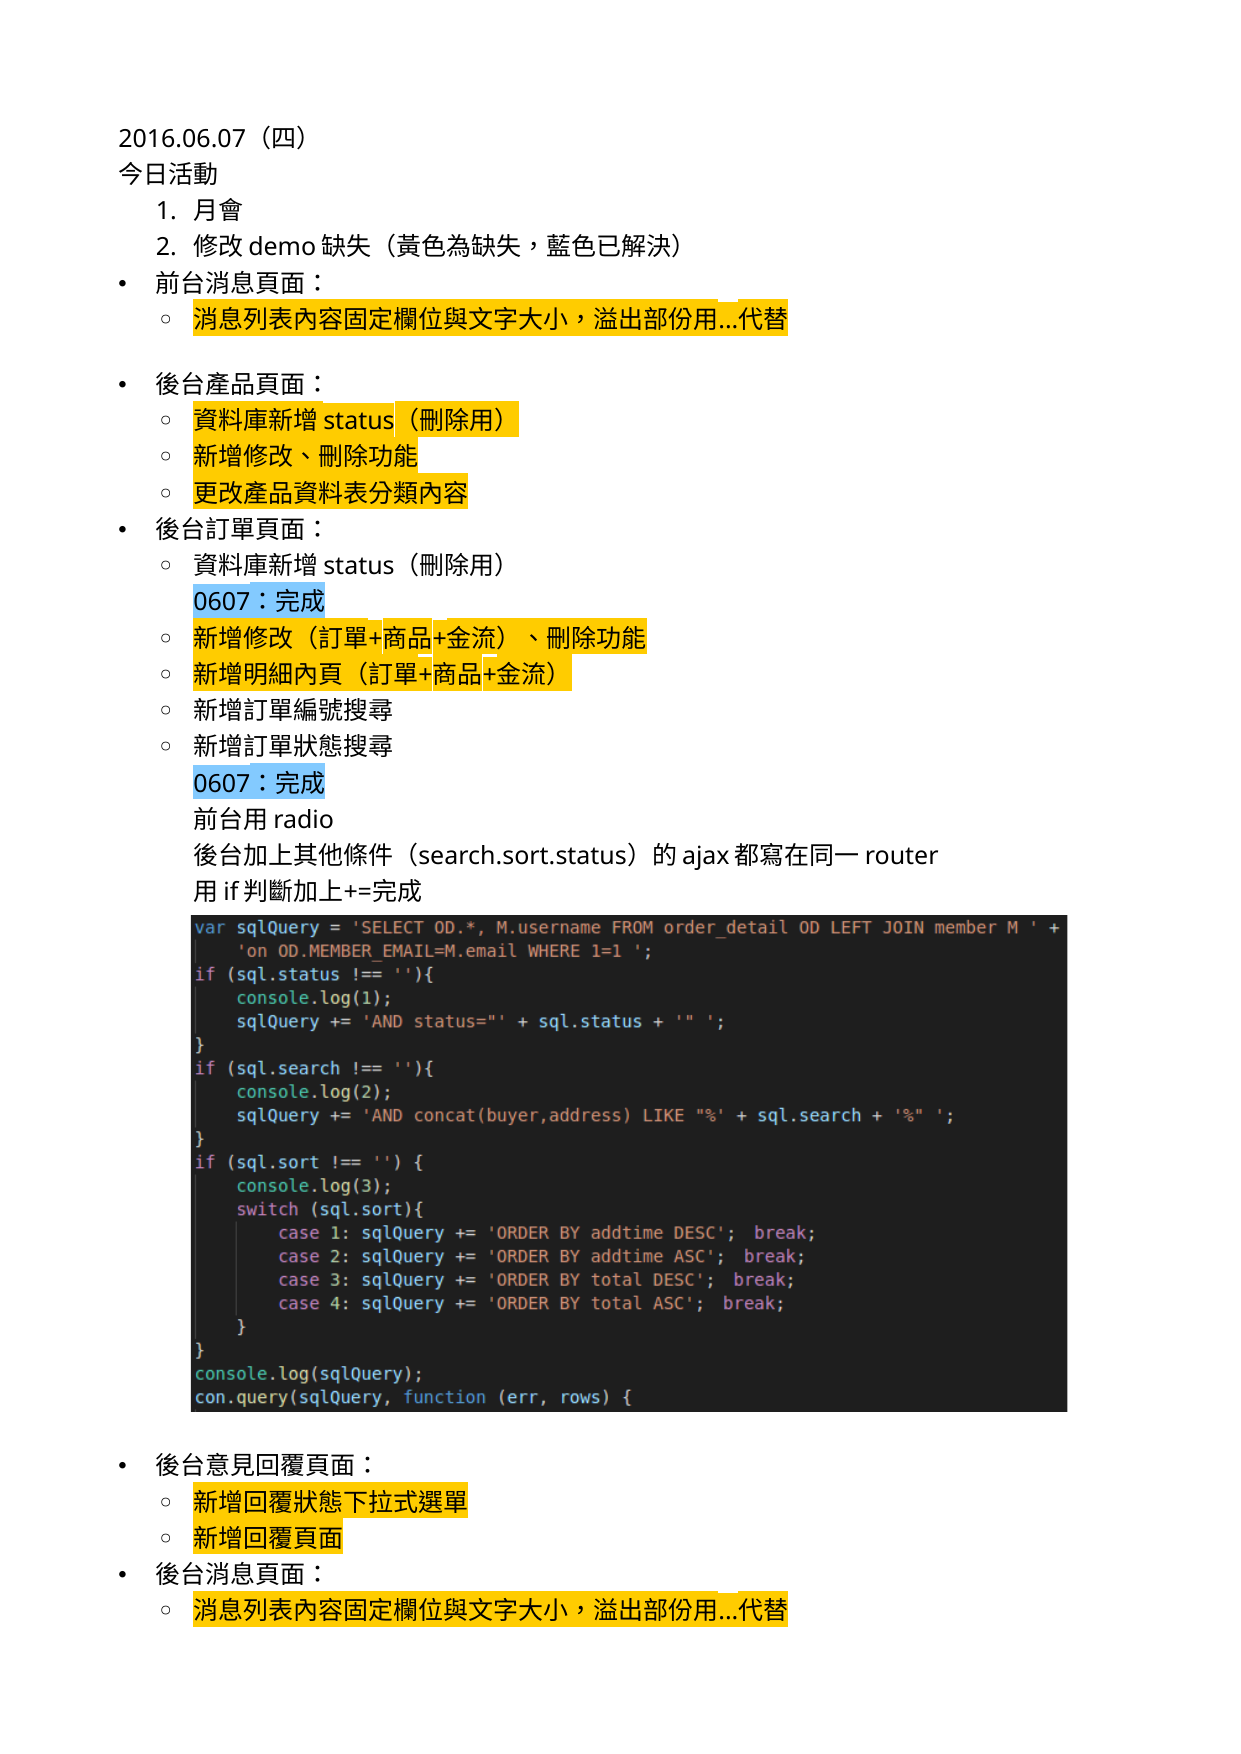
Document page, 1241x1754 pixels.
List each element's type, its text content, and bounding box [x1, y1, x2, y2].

list 月會 [156, 191, 1122, 227]
list 修改demo缺失（黃色為缺失，藍色已解決） [156, 227, 1122, 263]
list 新增回覆狀態下拉式選單 [156, 1482, 1122, 1518]
list 後台加上其他條件（search.sort.status）的ajax都寫在同一router [156, 836, 1122, 872]
list 更改產品資料表分類內容 [156, 473, 1122, 509]
list 用if判斷加上+=完成 [156, 872, 1122, 908]
text 2016.06.07（四） [118, 118, 1122, 154]
list 0607：完成 [156, 763, 1122, 799]
list 消息列表內容固定欄位與文字大小，溢出部份用...代替 [156, 1591, 1122, 1627]
list 後台意見回覆頁面： [118, 1446, 1122, 1482]
list 新增修改、刪除功能 [156, 437, 1122, 473]
list 前台消息頁面： [118, 263, 1122, 299]
list 後台訂單頁面： [118, 509, 1122, 546]
list 後台產品頁面： [118, 364, 1122, 401]
text 今日活動 [118, 154, 1122, 191]
picture [190, 915, 1068, 1412]
list 消息列表內容固定欄位與文字大小，溢出部份用...代替 [156, 299, 1122, 336]
list 前台用radio [156, 799, 1122, 836]
list 0607：完成 [156, 582, 1122, 618]
list 後台消息頁面： [118, 1554, 1122, 1591]
list 新增明細內頁（訂單+商品+金流） [156, 654, 1122, 691]
list 新增訂單編號搜尋 [156, 691, 1122, 727]
list 新增訂單狀態搜尋 [156, 727, 1122, 763]
list 新增回覆頁面 [156, 1518, 1122, 1554]
list 資料庫新增status（刪除用） [156, 546, 1122, 582]
list 新增修改（訂單+商品+金流）、刪除功能 [156, 618, 1122, 654]
list 資料庫新增status（刪除用） [156, 401, 1122, 437]
